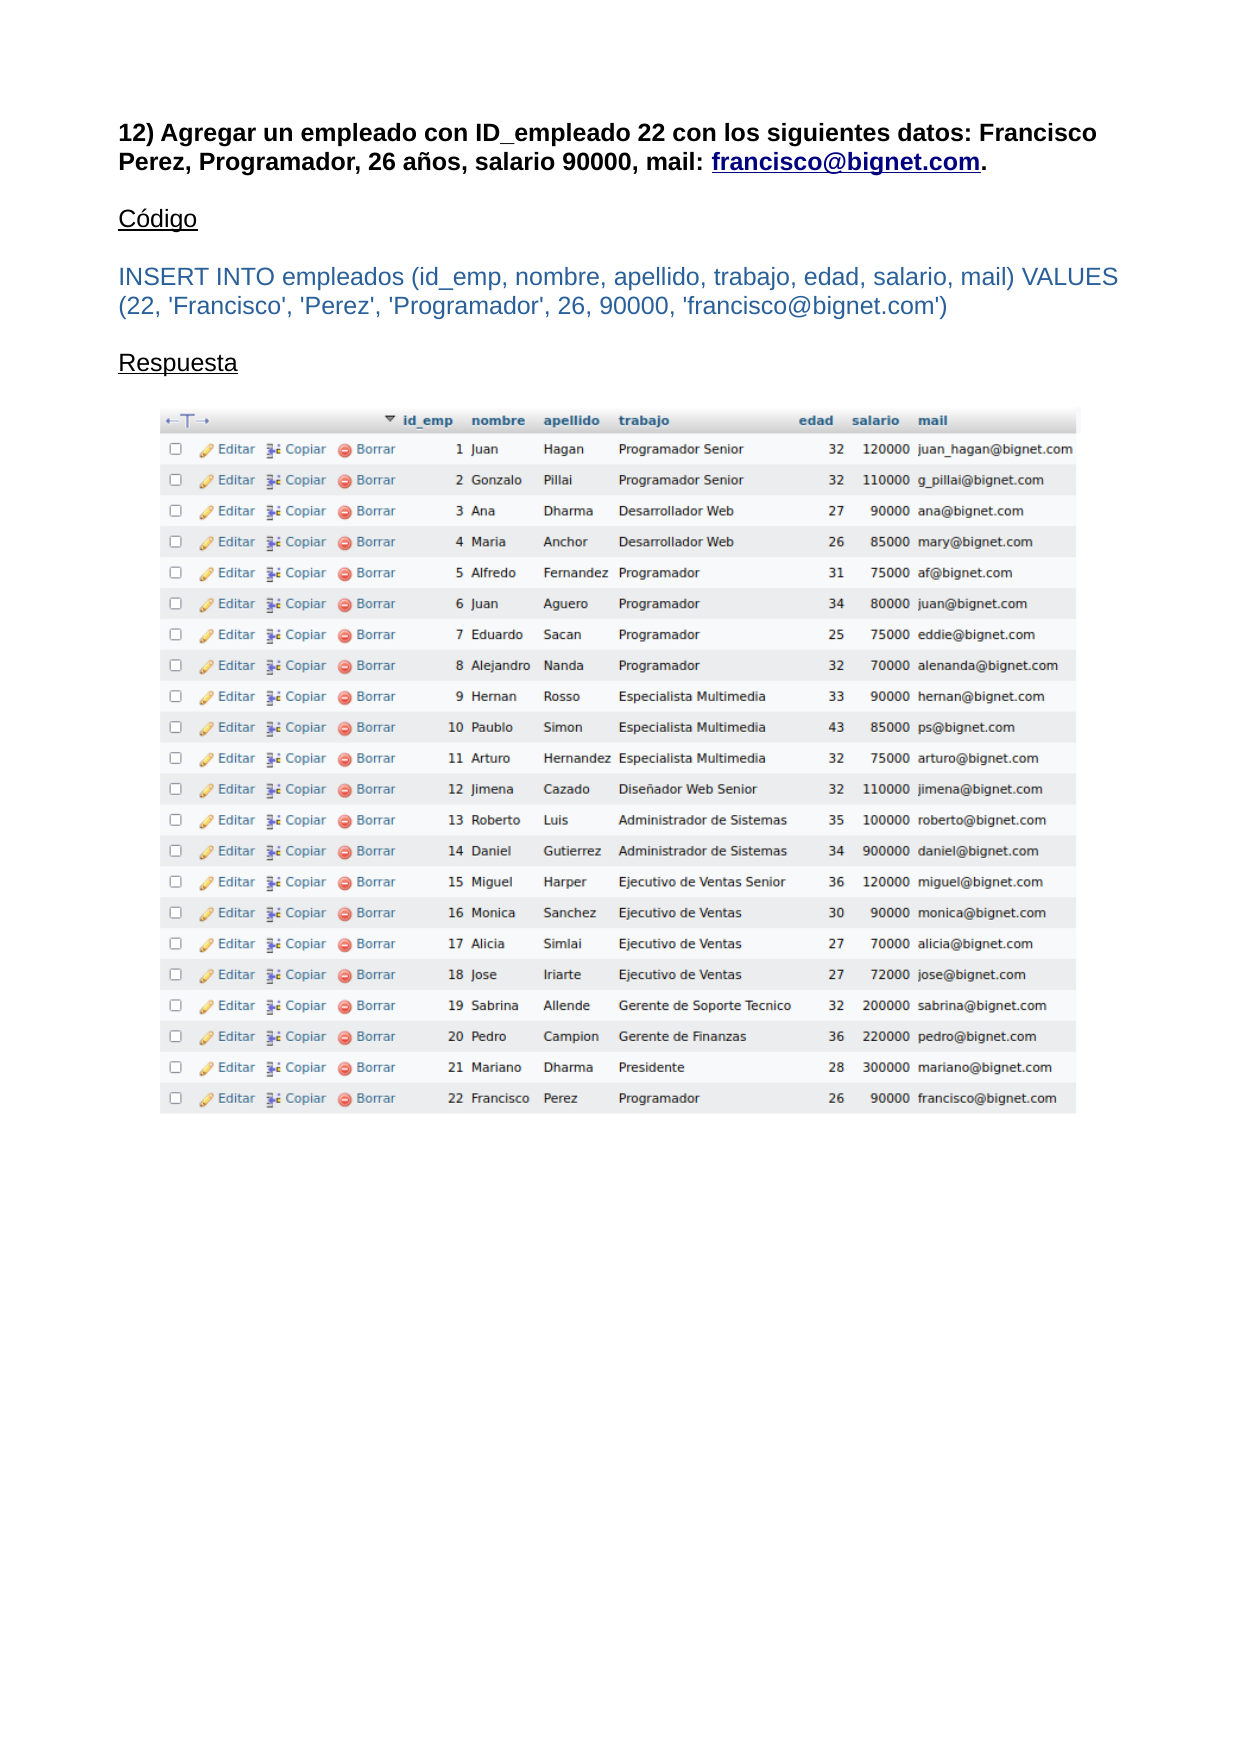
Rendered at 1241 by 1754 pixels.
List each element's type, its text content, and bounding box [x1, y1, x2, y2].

text 12) Agregar un empleado con ID_empleado 22 con los siguientes datos: Francisco Perez, Programador, 26 años, salario 90000, mail: francisco@bignet.com. [118, 118, 1122, 176]
text INSERT INTO empleados (id_emp, nombre, apellido, trabajo, edad, salario, mail) VALUES (22, 'Francisco', 'Perez', 'Programador', 26, 90000, 'francisco@bignet.com') [118, 262, 1122, 319]
text Respuesta [118, 348, 1122, 377]
picture [159, 405, 1081, 1116]
text Código [118, 204, 1122, 233]
